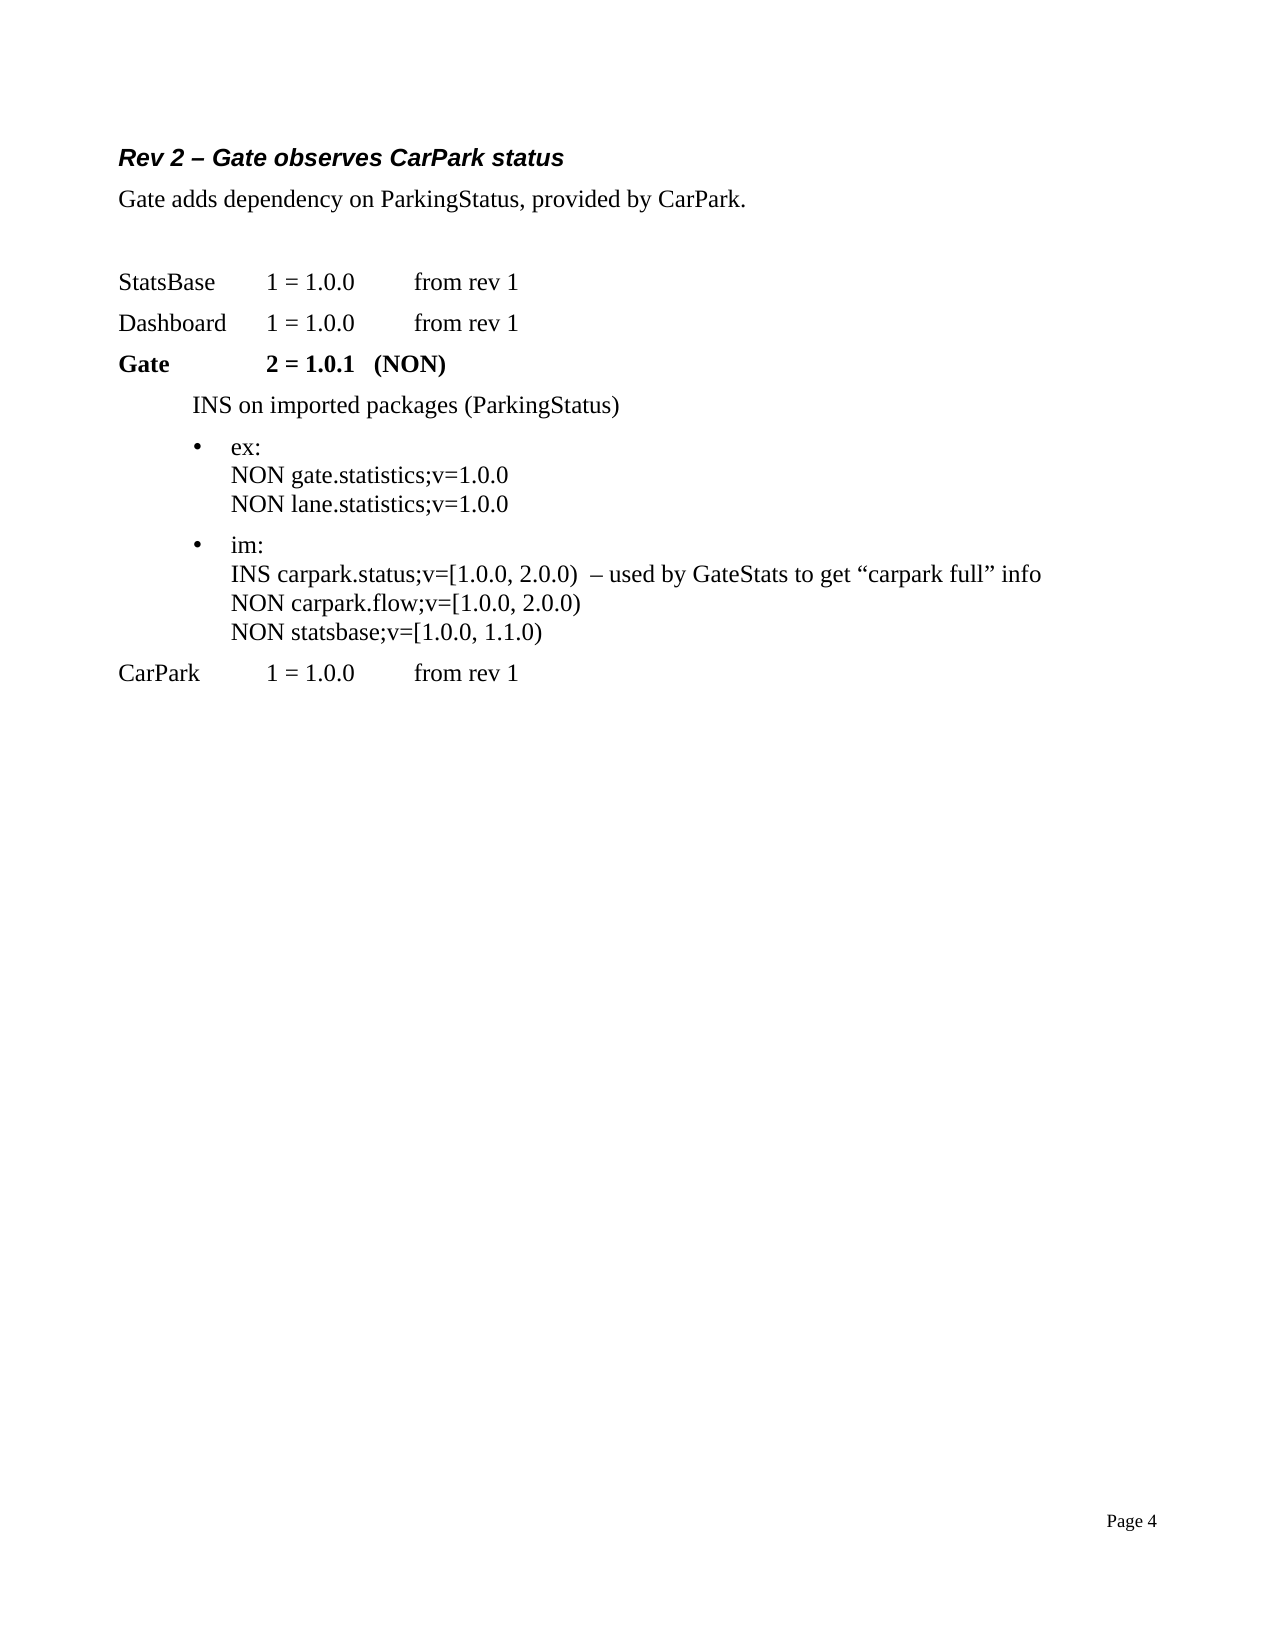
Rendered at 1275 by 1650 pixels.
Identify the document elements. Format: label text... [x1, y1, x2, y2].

text StatsBase 1 = 1.0.0 from rev 1 [118, 267, 1157, 295]
list im: INS carpark.status;v=[1.0.0, 2.0.0) – used by GateStats to get “carpark full” info NON carpark.flow;v=[1.0.0, 2.0.0) NON statsbase;v=[1.0.0, 1.1.0) [193, 530, 1157, 645]
text Gate adds dependency on ParkingStatus, provided by CarPark. [118, 184, 1157, 213]
text INS on imported packages (ParkingStatus) [118, 390, 1157, 419]
text CarPark 1 = 1.0.0 from rev 1 [118, 658, 1157, 687]
text Gate 2 = 1.0.1 (NON) [118, 349, 1157, 378]
text Dashboard 1 = 1.0.0 from rev 1 [118, 308, 1157, 337]
subtitle Rev 2 – Gate observes CarPark status [118, 143, 1157, 172]
list ex: NON gate.statistics;v=1.0.0 NON lane.statistics;v=1.0.0 [193, 432, 1157, 518]
